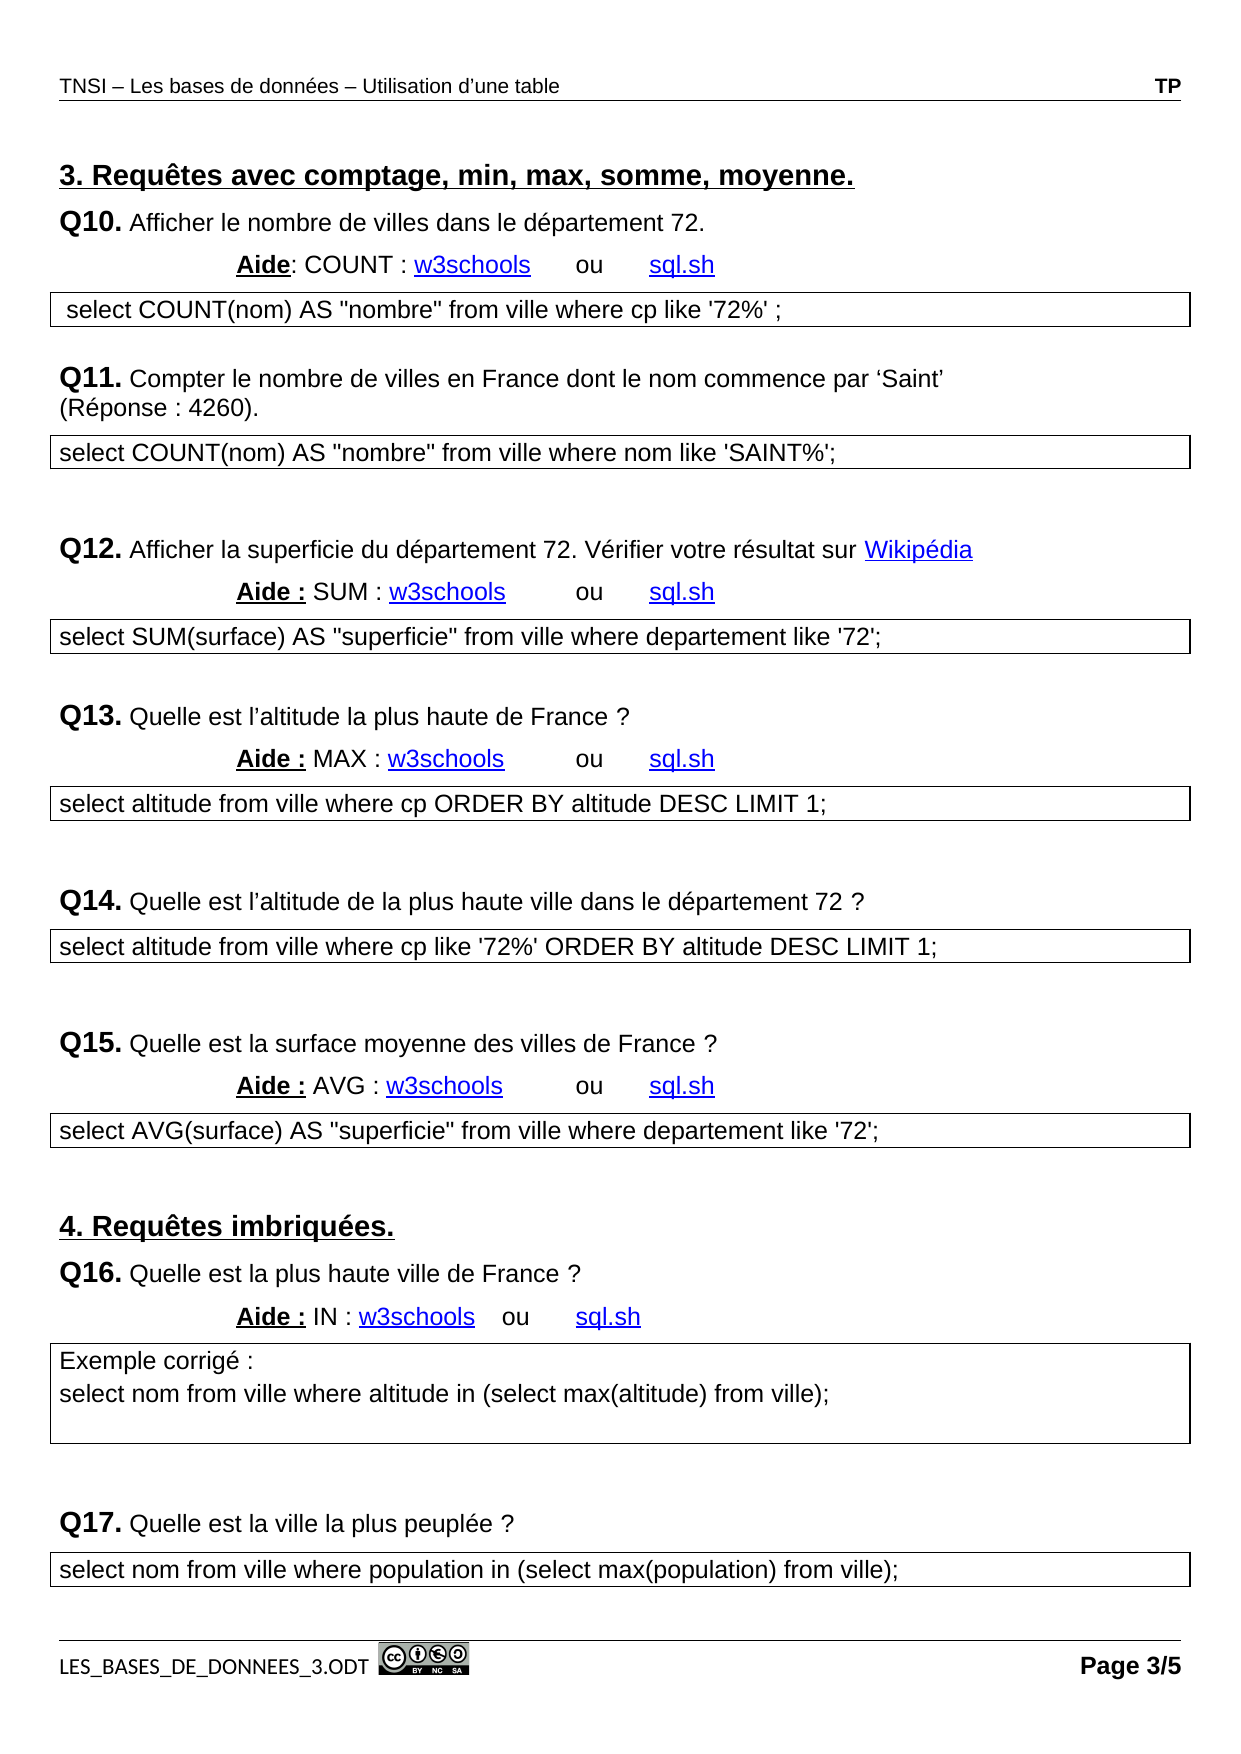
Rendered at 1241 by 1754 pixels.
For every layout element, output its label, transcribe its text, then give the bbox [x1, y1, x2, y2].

text select COUNT(nom) AS "nombre" from ville where nom like 'SAINT%'; [51, 436, 1189, 468]
text Q17. Quelle est la ville la plus peuplée ? [59, 1506, 1181, 1539]
text Aide : SUM : w3schools ou sql.sh [236, 577, 1181, 606]
text Q12. Afficher la superficie du département 72. Vérifier votre résultat sur Wikipédia [59, 531, 1181, 565]
text Q16. Quelle est la plus haute ville de France ? [59, 1255, 1181, 1289]
text select nom from ville where population in (select max(population) from ville); [51, 1553, 1189, 1586]
list Requêtes avec comptage, min, max, somme, moyenne. [59, 158, 1181, 192]
text Q11. Compter le nombre de villes en France dont le nom commence par ‘Saint’ [59, 360, 1181, 393]
text select nom from ville where altitude in (select max(altitude) from ville); [51, 1376, 1189, 1408]
text select altitude from ville where cp like '72%' ORDER BY altitude DESC LIMIT 1; [51, 930, 1189, 962]
text Q14. Quelle est l’altitude de la plus haute ville dans le département 72 ? [59, 882, 1181, 916]
text select SUM(surface) AS "superficie" from ville where departement like '72'; [51, 620, 1189, 653]
text Q15. Quelle est la surface moyenne des villes de France ? [59, 1025, 1181, 1059]
text Exemple corrigé : [51, 1344, 1189, 1374]
text Q13. Quelle est l’altitude la plus haute de France ? [59, 698, 1181, 732]
text Aide : AVG : w3schools ou sql.sh [236, 1071, 1181, 1100]
text select altitude from ville where cp ORDER BY altitude DESC LIMIT 1; [51, 787, 1189, 820]
text Q10. Afficher le nombre de villes dans le département 72. [59, 204, 1181, 238]
text select AVG(surface) AS "superficie" from ville where departement like '72'; [51, 1114, 1189, 1147]
text (Réponse : 4260). [59, 393, 1181, 422]
text Aide: COUNT : w3schools ou sql.sh [236, 251, 1181, 279]
text select COUNT(nom) AS "nombre" from ville where cp like '72%' ; [51, 293, 1189, 326]
list Requêtes imbriquées. [59, 1209, 1181, 1243]
picture [378, 1642, 470, 1675]
text Aide : MAX : w3schools ou sql.sh [236, 744, 1181, 773]
text Aide : IN : w3schools ou sql.sh [236, 1301, 1181, 1330]
